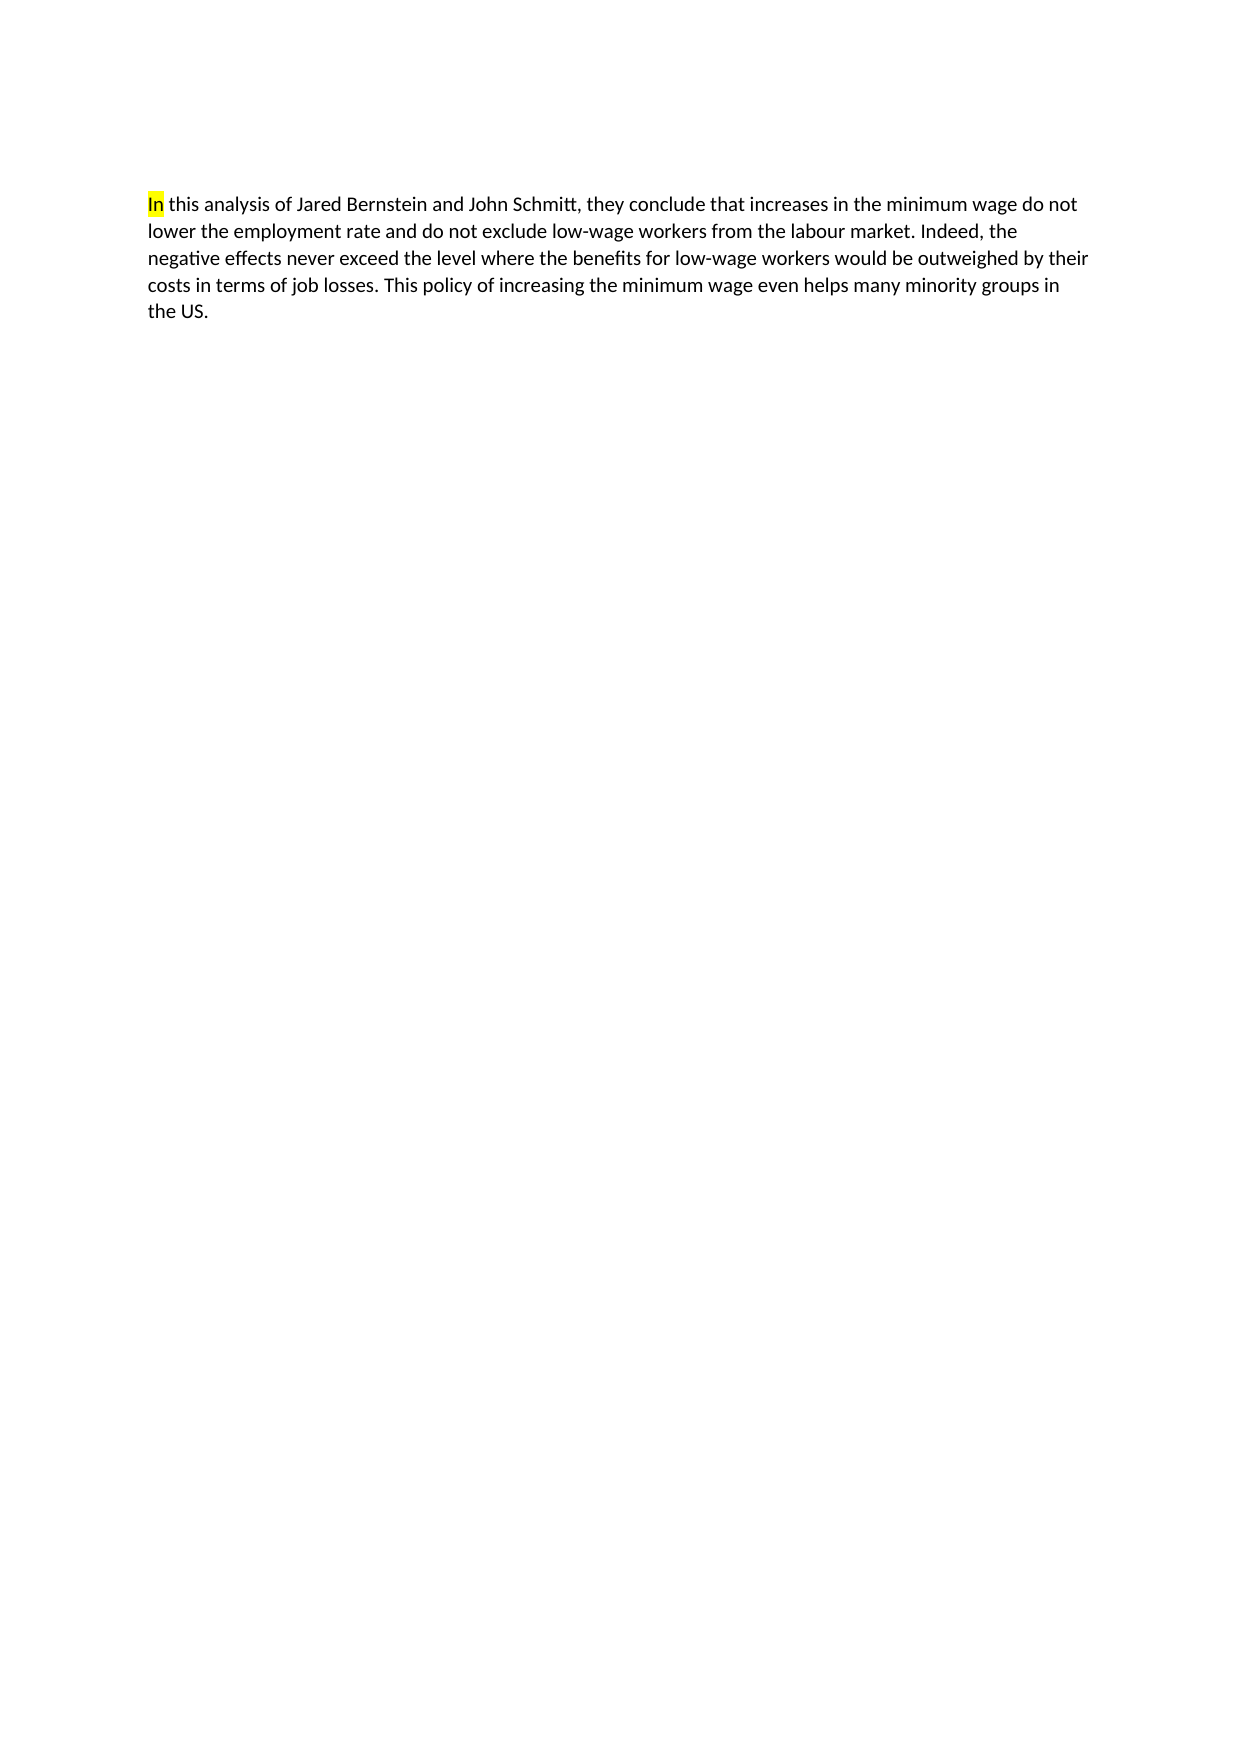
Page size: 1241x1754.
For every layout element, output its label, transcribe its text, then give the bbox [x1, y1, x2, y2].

text In this analysis of Jared Bernstein and John Schmitt, they conclude that increases in the minimum wage do not lower the employment rate and do not exclude low-wage workers from the labour market. Indeed, the negative effects never exceed the level where the benefits for low-wage workers would be outweighed by their costs in terms of job losses. This policy of increasing the minimum wage even helps many minority groups in the US. [148, 191, 1093, 324]
